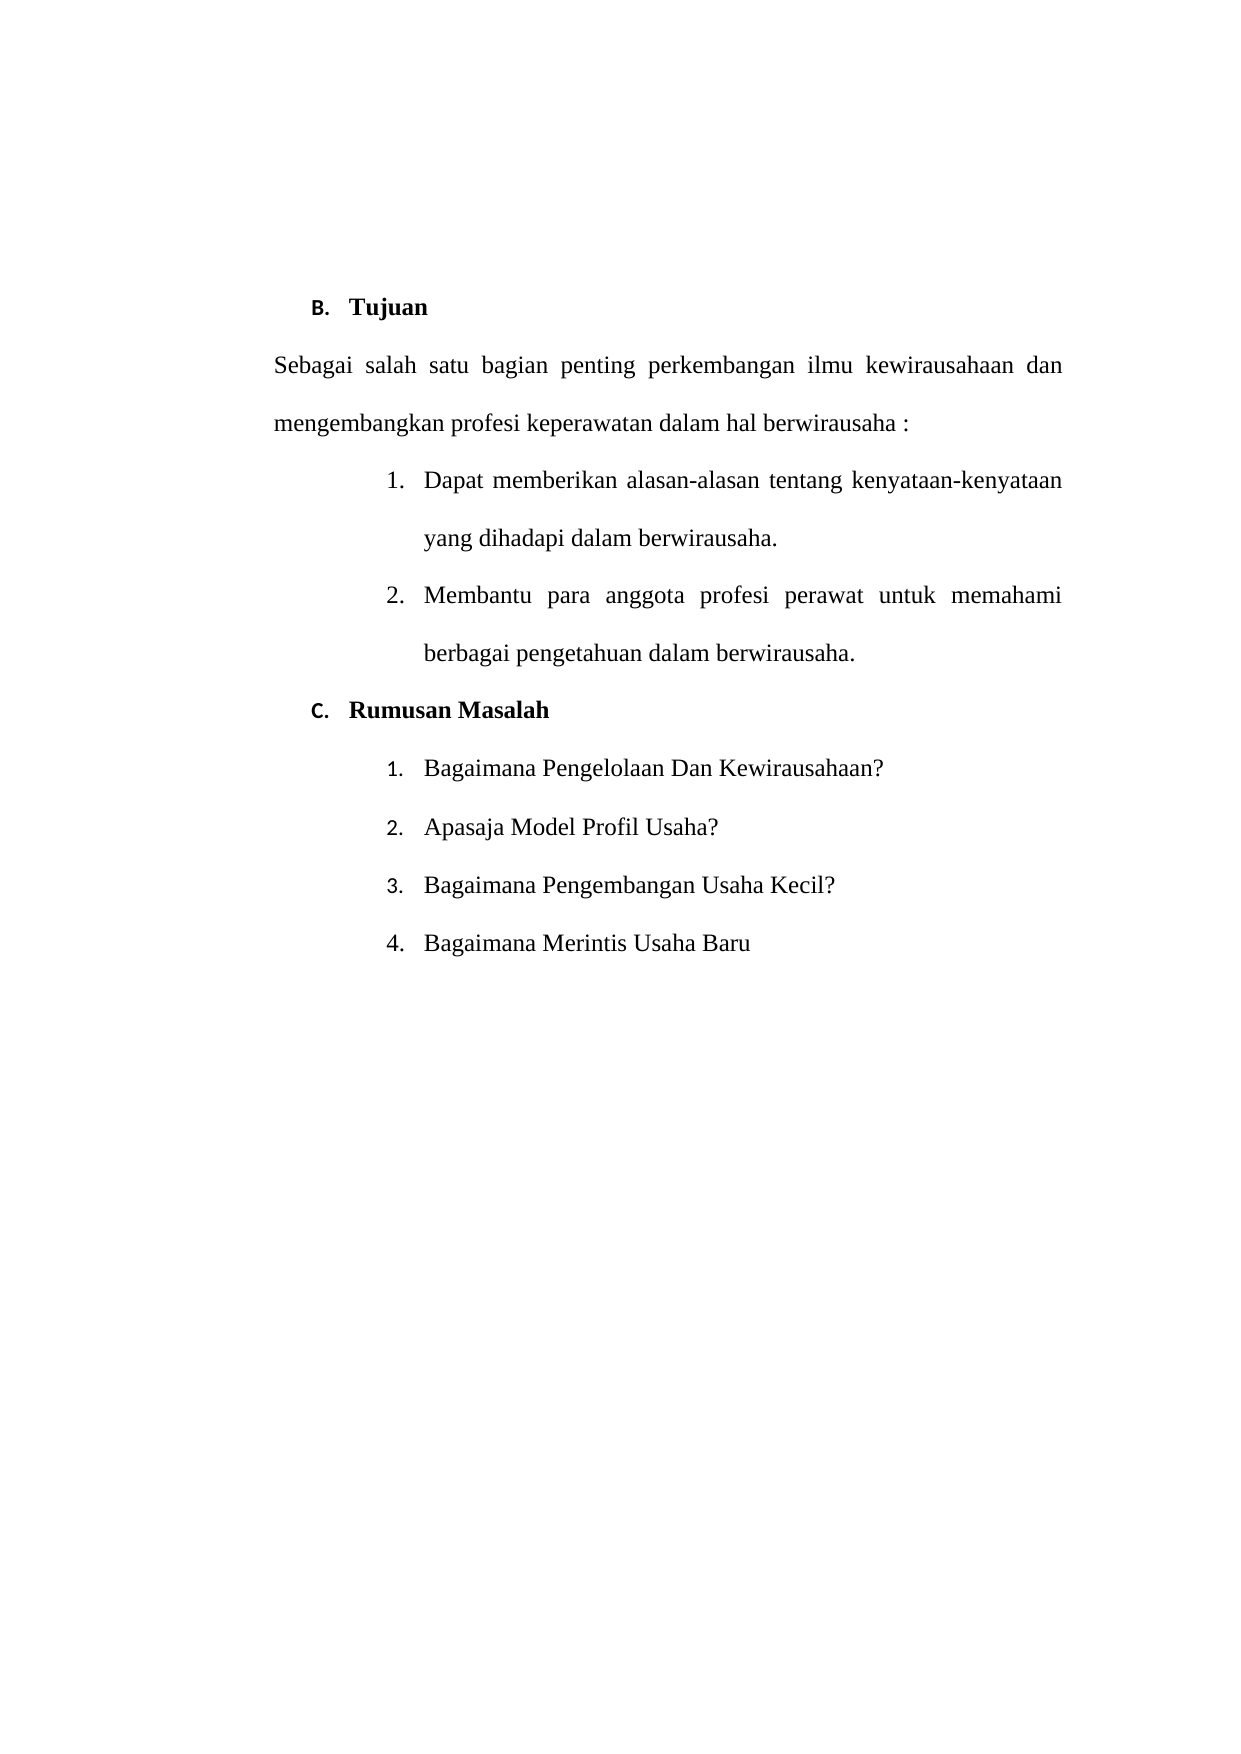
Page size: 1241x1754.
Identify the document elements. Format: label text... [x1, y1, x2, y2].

list Membantu para anggota profesi perawat untuk memahami berbagai pengetahuan dalam berwirausaha. [386, 580, 1063, 667]
list Bagaimana Pengelolaan Dan Kewirausahaan? [386, 753, 1063, 782]
list Dapat memberikan alasan-alasan tentang kenyataan-kenyataan yang dihadapi dalam berwirausaha. [386, 465, 1063, 552]
list Sebagai salah satu bagian penting perkembangan ilmu kewirausahaan dan mengembangkan profesi keperawatan dalam hal berwirausaha : [274, 350, 1063, 437]
list Bagaimana Merintis Usaha Baru [386, 928, 1063, 1014]
list Rumusan Masalah [311, 695, 1063, 724]
list Apasaja Model Profil Usaha? [386, 812, 1063, 841]
list Bagaimana Pengembangan Usaha Kecil? [386, 870, 1063, 899]
list Tujuan [311, 292, 1063, 321]
